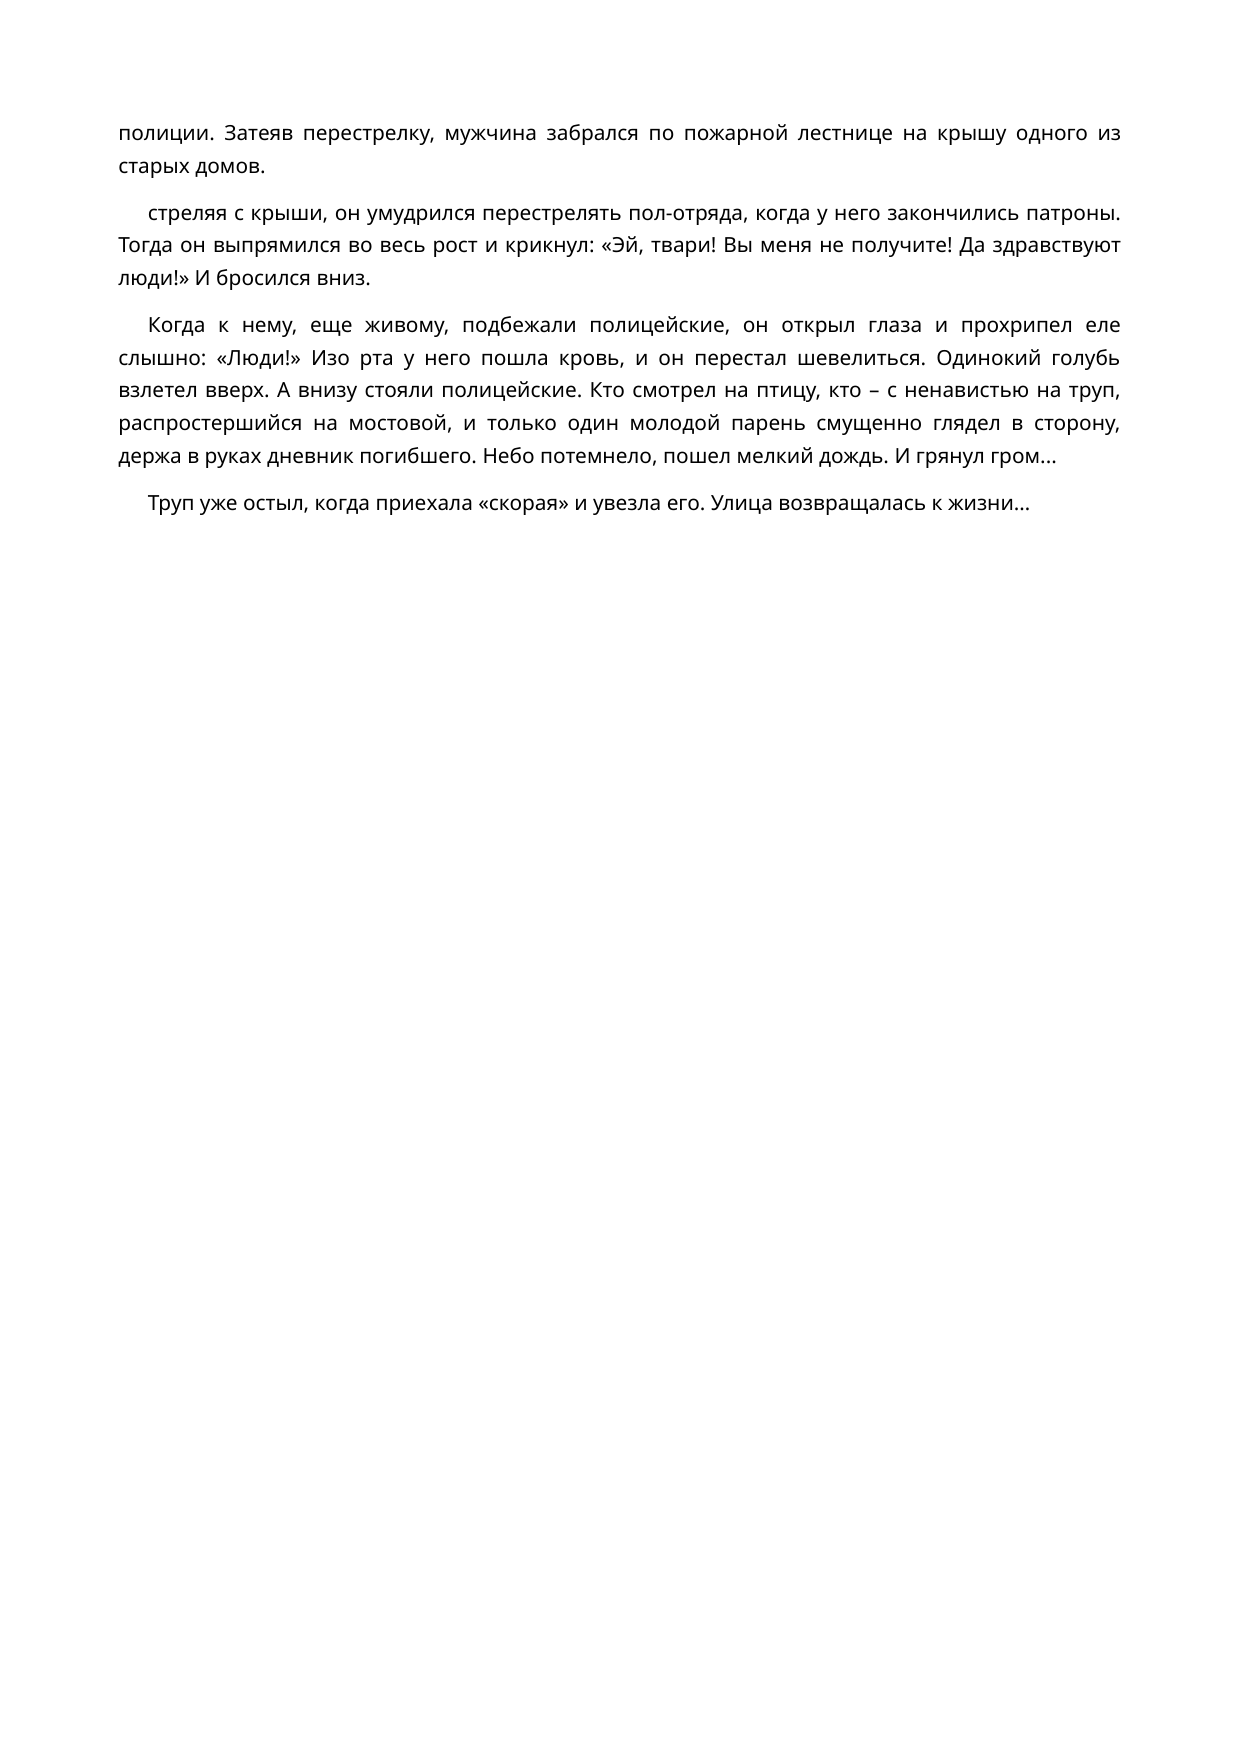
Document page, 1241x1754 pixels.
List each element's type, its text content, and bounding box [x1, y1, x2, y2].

text Когда к нему, еще живому, подбежали полицейские, он открыл глаза и прохрипел еле слышно: «Люди!» Изо рта у него пошла кровь, и он перестал шевелиться. Одинокий голубь взлетел вверх. А внизу стояли полицейские. Кто смотрел на птицу, кто – с ненавистью на труп, распростершийся на мостовой, и только один молодой парень смущенно глядел в сторону, держа в руках дневник погибшего. Небо потемнело, пошел мелкий дождь. И грянул гром... [118, 310, 1122, 469]
text полиции. Затеяв перестрелку, мужчина забрался по пожарной лестнице на крышу одного из старых домов. [118, 118, 1122, 179]
text Труп уже остыл, когда приехала «скорая» и увезла его. Улица возвращалась к жизни… [118, 488, 1122, 516]
text стреляя с крыши, он умудрился перестрелять пол-отряда, когда у него закончились патроны. Тогда он выпрямился во весь рост и крикнул: «Эй, твари! Вы меня не получите! Да здравствуют люди!» И бросился вниз. [118, 198, 1122, 292]
